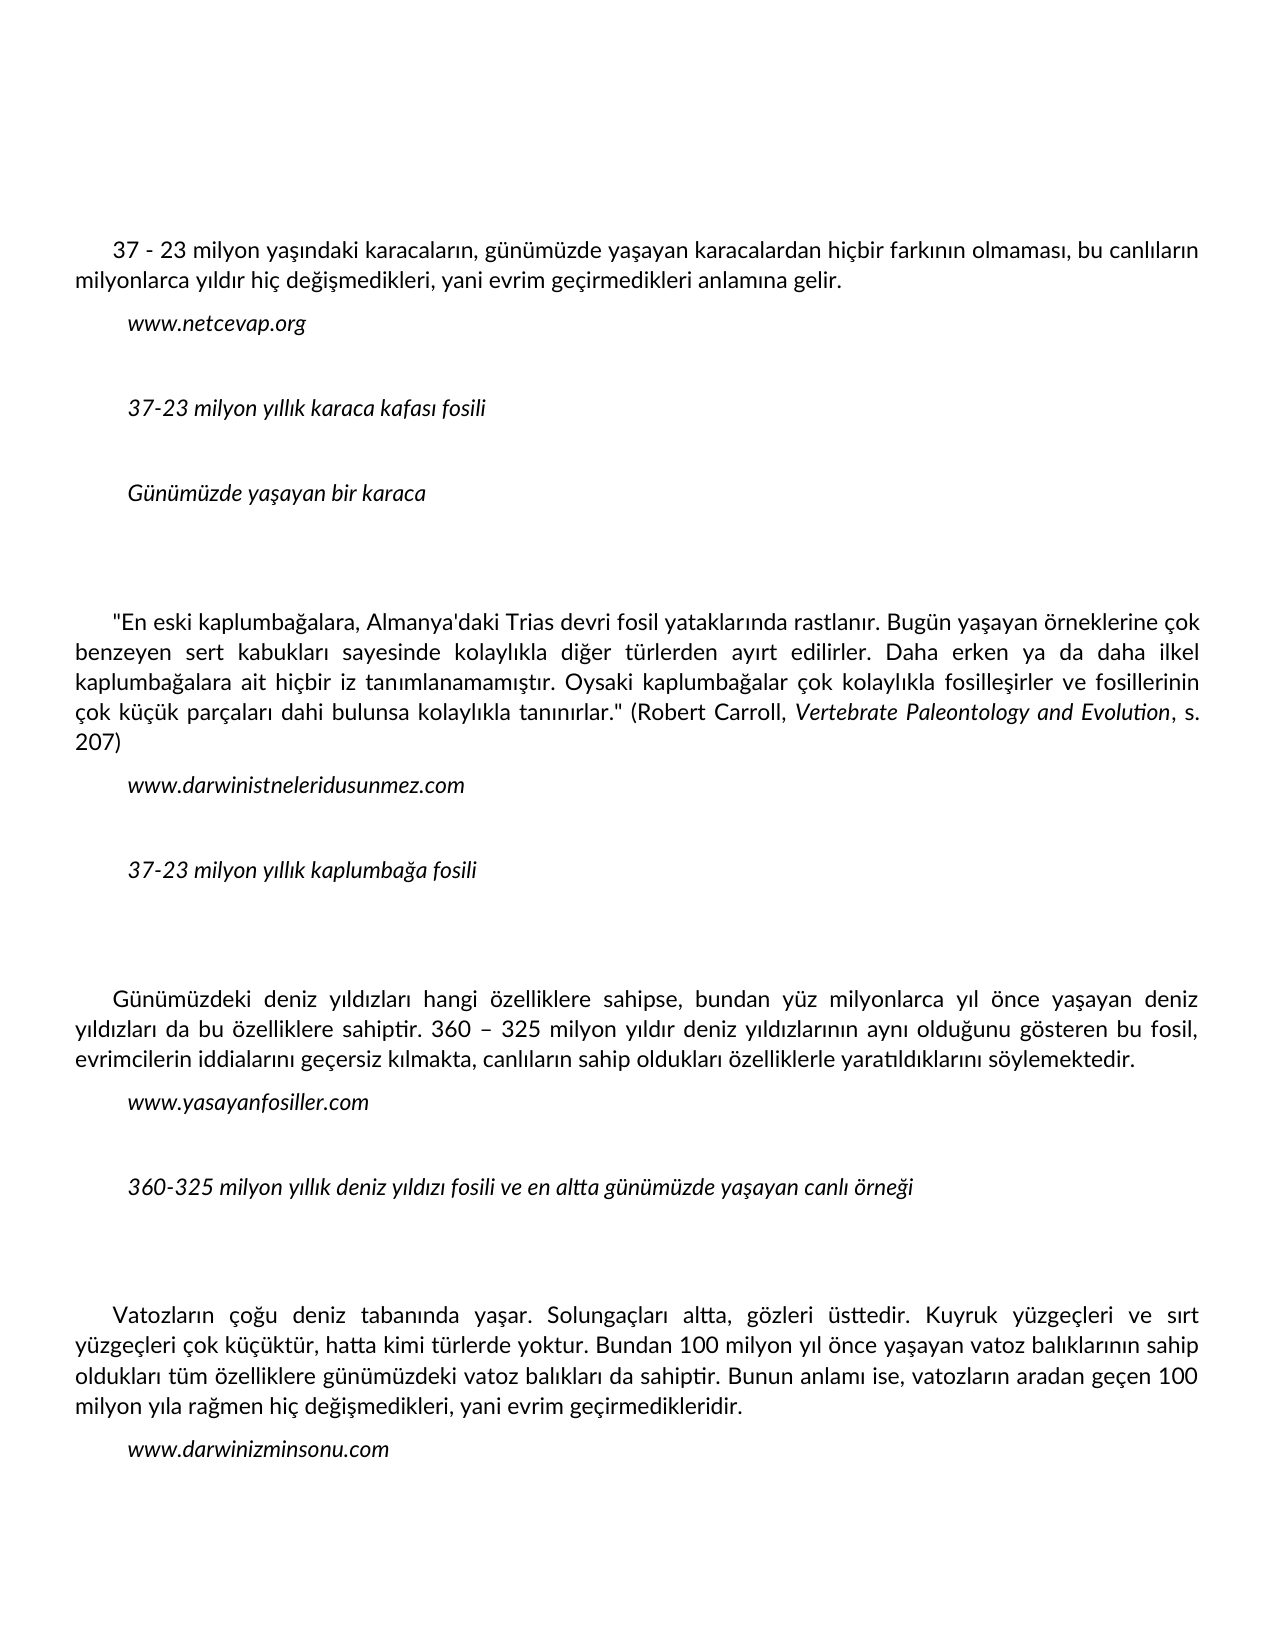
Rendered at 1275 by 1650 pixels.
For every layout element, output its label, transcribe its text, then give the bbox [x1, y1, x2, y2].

text 37-23 milyon yıllık karaca kafası fosili [127, 394, 1177, 421]
text Günümüzdeki deniz yıldızları hangi özelliklere sahipse, bundan yüz milyonlarca yıl önce yaşayan deniz yıldızları da bu özelliklere sahiptir. 360 – 325 milyon yıldır deniz yıldızlarının aynı olduğunu gösteren bu fosil, evrimcilerin iddialarını geçersiz kılmakta, canlıların sahip oldukları özelliklerle yaratıldıklarını söylemektedir. [75, 984, 1200, 1072]
text www.darwinistneleridusunmez.com [127, 771, 1177, 798]
text "En eski kaplumbağalara, Almanya'daki Trias devri fosil yataklarında rastlanır. Bugün yaşayan örneklerine çok benzeyen sert kabukları sayesinde kolaylıkla diğer türlerden ayırt edilirler. Daha erken ya da daha ilkel kaplumbağalara ait hiçbir iz tanımlanamamıştır. Oysaki kaplumbağalar çok kolaylıkla fosilleşirler ve fosillerinin çok küçük parçaları dahi bulunsa kolaylıkla tanınırlar." (Robert Carroll, Vertebrate Paleontology and Evolution, s. 207) [75, 607, 1200, 756]
text www.darwinizminsonu.com [127, 1434, 1177, 1462]
text 37 - 23 milyon yaşındaki karacaların, günümüzde yaşayan karacalardan hiçbir farkının olmaması, bu canlıların milyonlarca yıldır hiç değişmedikleri, yani evrim geçirmedikleri anlamına gelir. [75, 235, 1200, 293]
text www.yasayanfosiller.com [127, 1087, 1177, 1115]
text 360-325 milyon yıllık deniz yıldızı fosili ve en altta günümüzde yaşayan canlı örneği [127, 1173, 1177, 1200]
text Vatozların çoğu deniz tabanında yaşar. Solungaçları altta, gözleri üsttedir. Kuyruk yüzgeçleri ve sırt yüzgeçleri çok küçüktür, hatta kimi türlerde yoktur. Bundan 100 milyon yıl önce yaşayan vatoz balıklarının sahip oldukları tüm özelliklere günümüzdeki vatoz balıkları da sahiptir. Bunun anlamı ise, vatozların aradan geçen 100 milyon yıla rağmen hiç değişmedikleri, yani evrim geçirmedikleridir. [75, 1301, 1200, 1419]
text Günümüzde yaşayan bir karaca [127, 479, 1177, 507]
text www.netcevap.org [127, 308, 1177, 336]
text 37-23 milyon yıllık kaplumbağa fosili [127, 856, 1177, 884]
